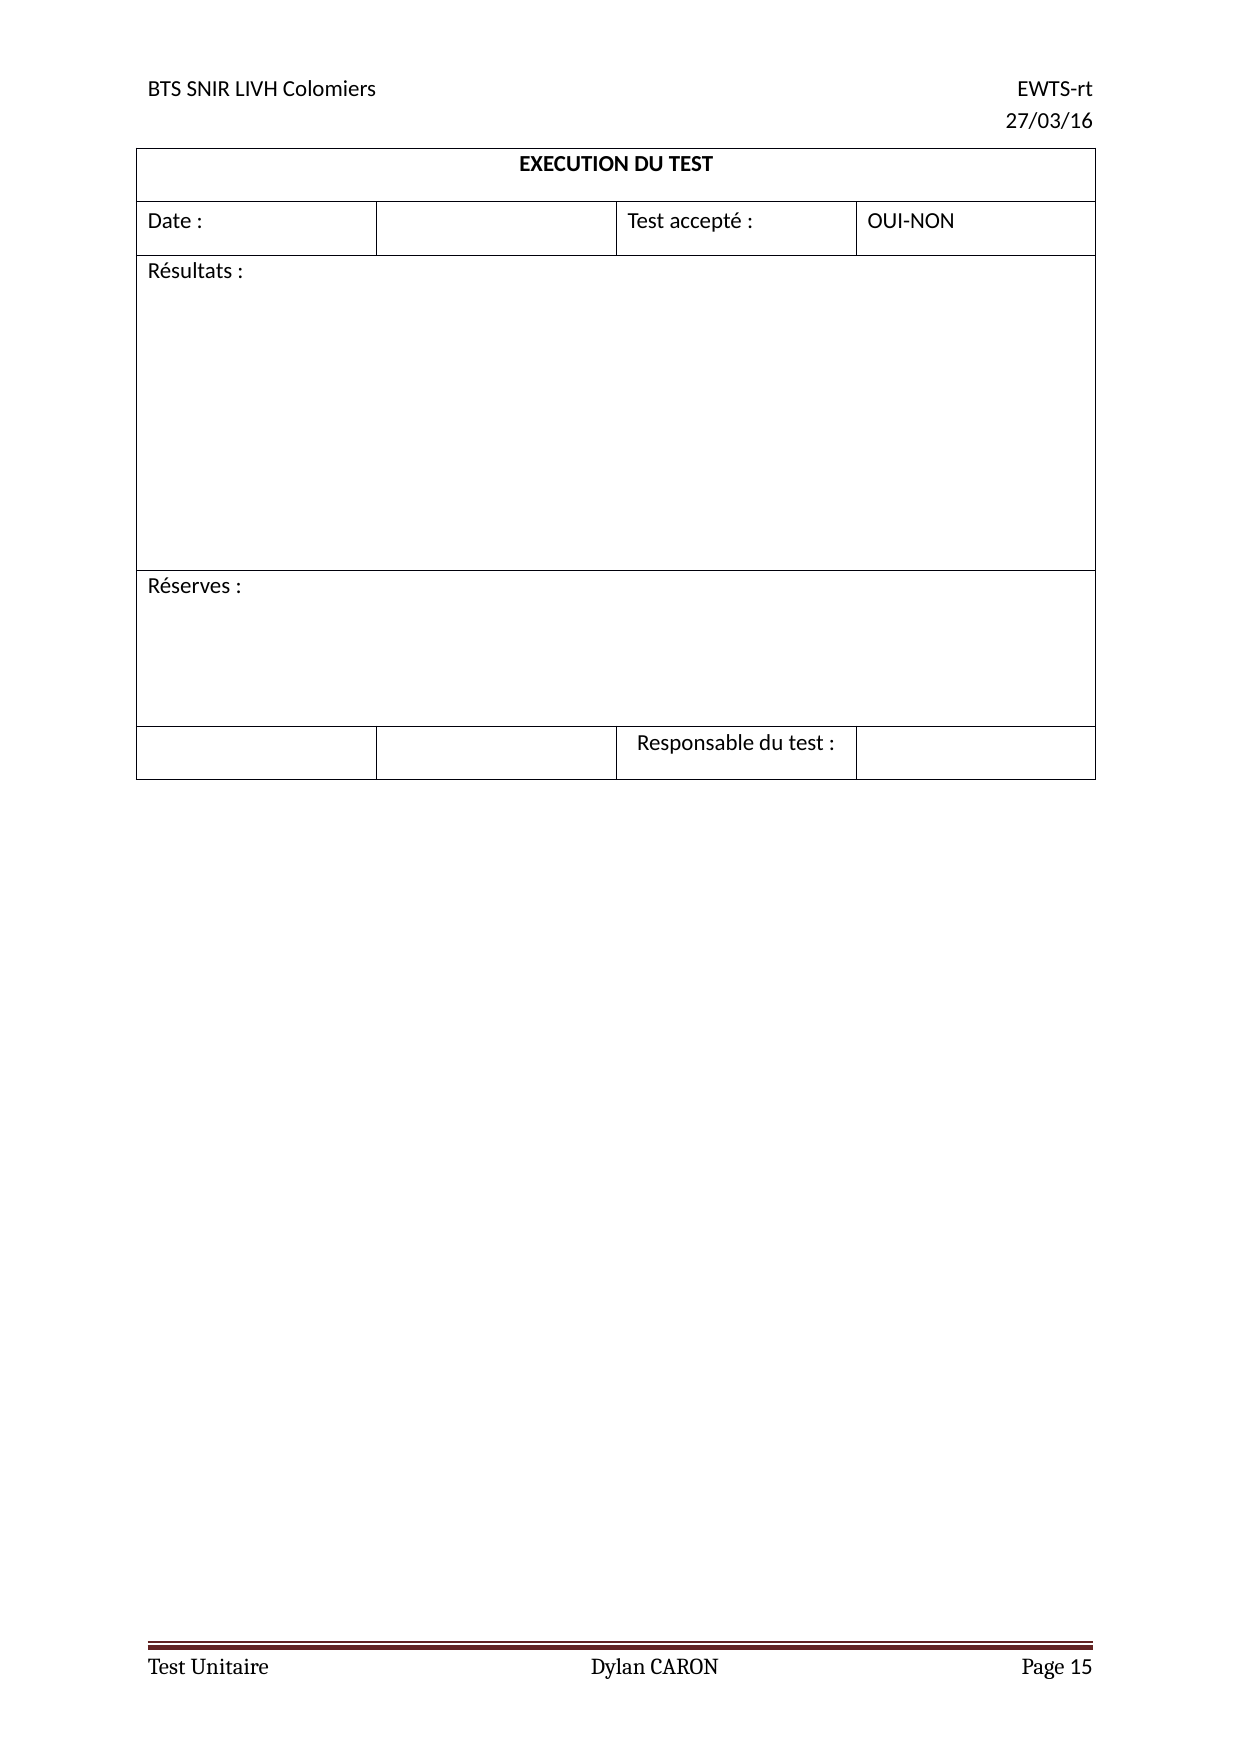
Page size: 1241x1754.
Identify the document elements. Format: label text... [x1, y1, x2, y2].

table_cell Responsable du test : [617, 727, 856, 779]
table_cell Test accepté : [617, 202, 856, 255]
table_header EXECUTION DU TEST [137, 149, 1095, 201]
table_cell [377, 202, 616, 255]
table_cell [857, 727, 1095, 779]
table_cell OUI-NON [857, 202, 1095, 255]
table_cell Réserves : [137, 571, 1095, 726]
table_cell [137, 727, 376, 779]
table_cell Date : [137, 202, 376, 255]
table_cell Résultats : [137, 256, 1095, 570]
table_cell [377, 727, 616, 779]
